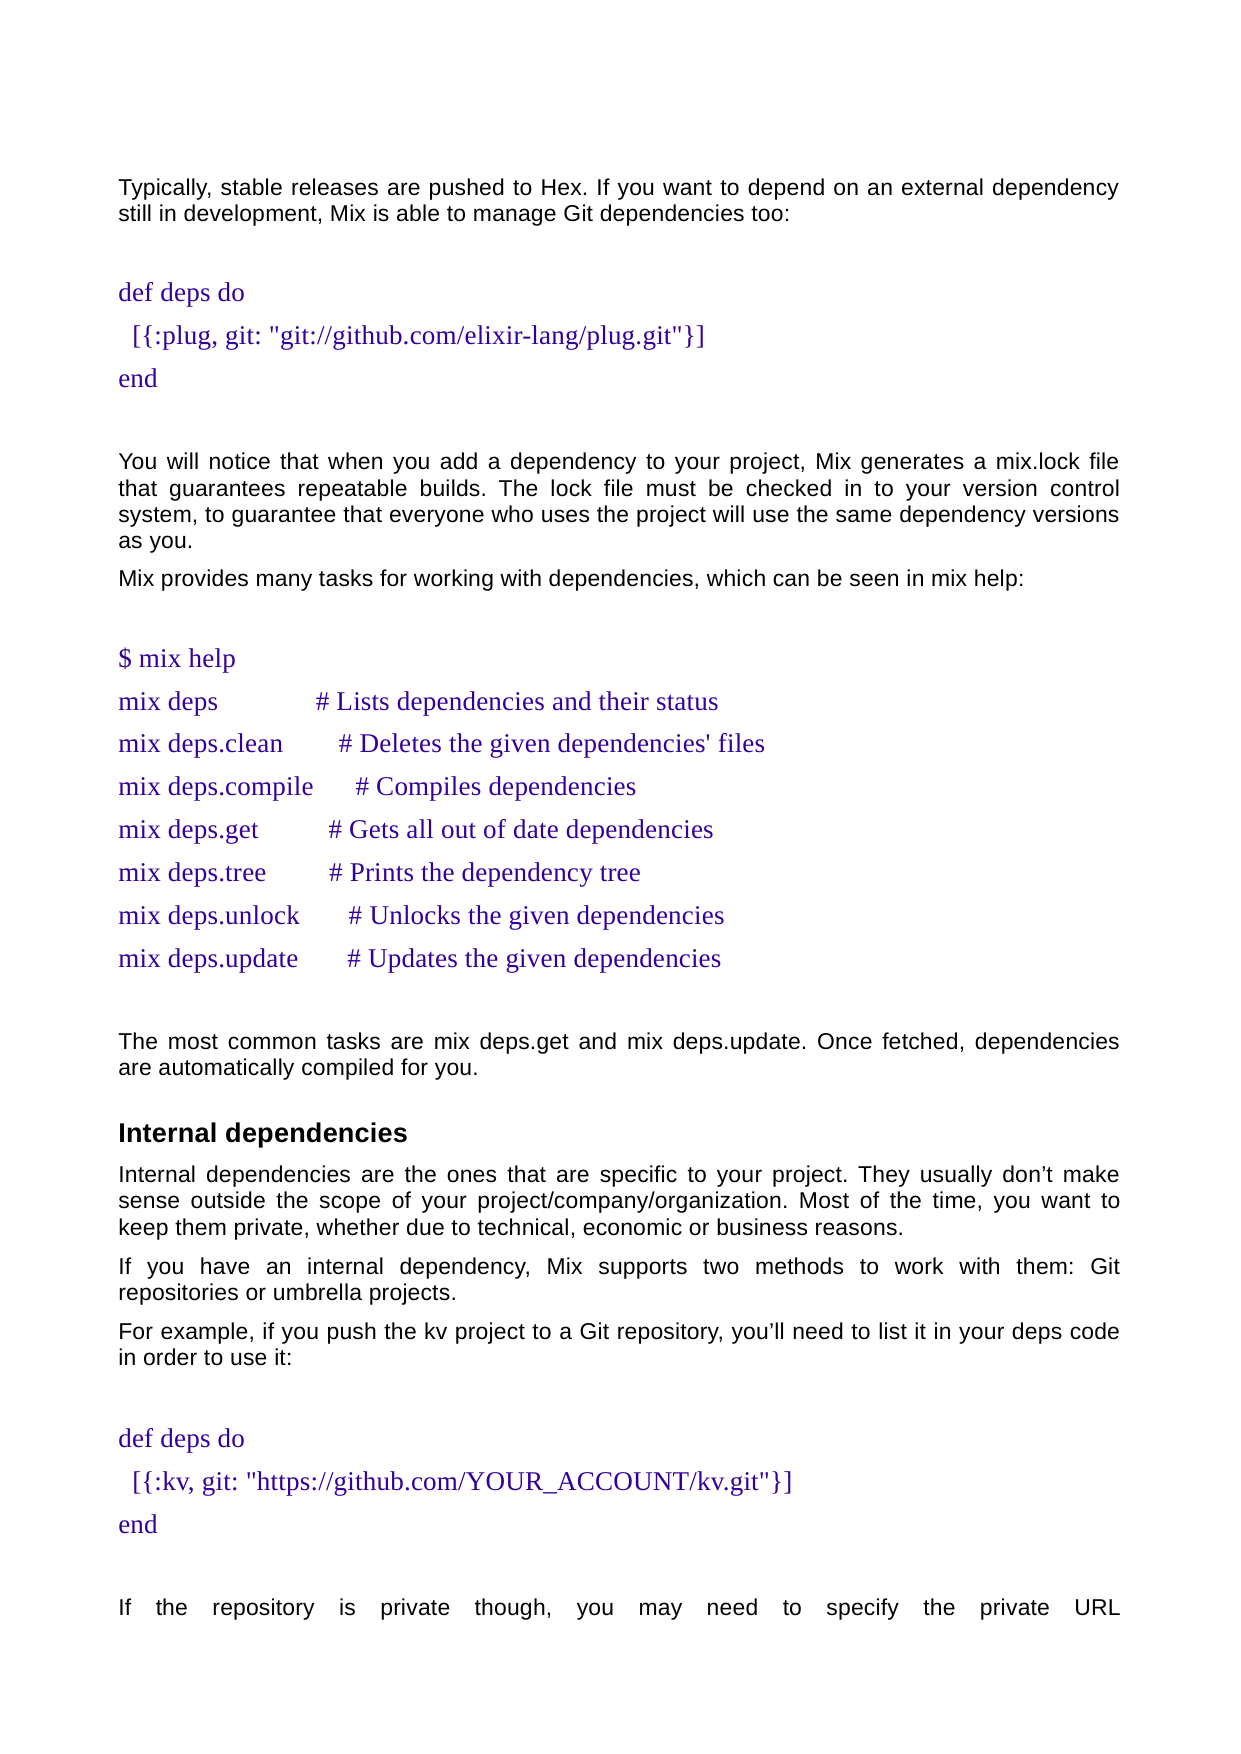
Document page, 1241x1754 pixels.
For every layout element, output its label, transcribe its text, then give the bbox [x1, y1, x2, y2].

text end [118, 362, 1122, 393]
text Mix provides many tasks for working with dependencies, which can be seen in mix help: [118, 565, 1122, 592]
text mix deps.update # Updates the given dependencies [118, 942, 1122, 973]
text $ mix help [118, 642, 1122, 673]
text mix deps.unlock # Unlocks the given dependencies [118, 899, 1122, 930]
text end [118, 1508, 1122, 1539]
text If the repository is private though, you may need to specify the private URL [118, 1594, 1122, 1620]
text def deps do [118, 1422, 1122, 1453]
text mix deps.compile # Compiles dependencies [118, 770, 1122, 802]
text mix deps.tree # Prints the dependency tree [118, 856, 1122, 887]
text For example, if you push the kv project to a Git repository, you’ll need to list it in your deps code in order to use it: [118, 1318, 1122, 1371]
text Internal dependencies are the ones that are specific to your project. They usually don’t make sense outside the scope of your project/company/organization. Most of the time, you want to keep them private, whether due to technical, economic or business reasons. [118, 1161, 1122, 1240]
text If you have an internal dependency, Mix supports two methods to work with them: Git repositories or umbrella projects. [118, 1253, 1122, 1305]
text You will notice that when you add a dependency to your project, Mix generates a mix.lock file that guarantees repeatable builds. The lock file must be checked in to your version control system, to guarantee that everyone who uses the project will use the same dependency versions as you. [118, 448, 1122, 554]
text The most common tasks are mix deps.get and mix deps.update. Once fetched, dependencies are automatically compiled for you. [118, 1028, 1122, 1081]
text [{:kv, git: "https://github.com/YOUR_ACCOUNT/kv.git"}] [118, 1465, 1122, 1496]
text Typically, stable releases are pushed to Hex. If you want to depend on an external dependency still in development, Mix is able to manage Git dependencies too: [118, 174, 1122, 227]
subtitle Internal dependencies [118, 1117, 1122, 1149]
text def deps do [118, 277, 1122, 308]
text mix deps.clean # Deletes the given dependencies' files [118, 727, 1122, 759]
text [{:plug, git: "git://github.com/elixir-lang/plug.git"}] [118, 319, 1122, 351]
text mix deps # Lists dependencies and their status [118, 684, 1122, 716]
text mix deps.get # Gets all out of date dependencies [118, 813, 1122, 844]
